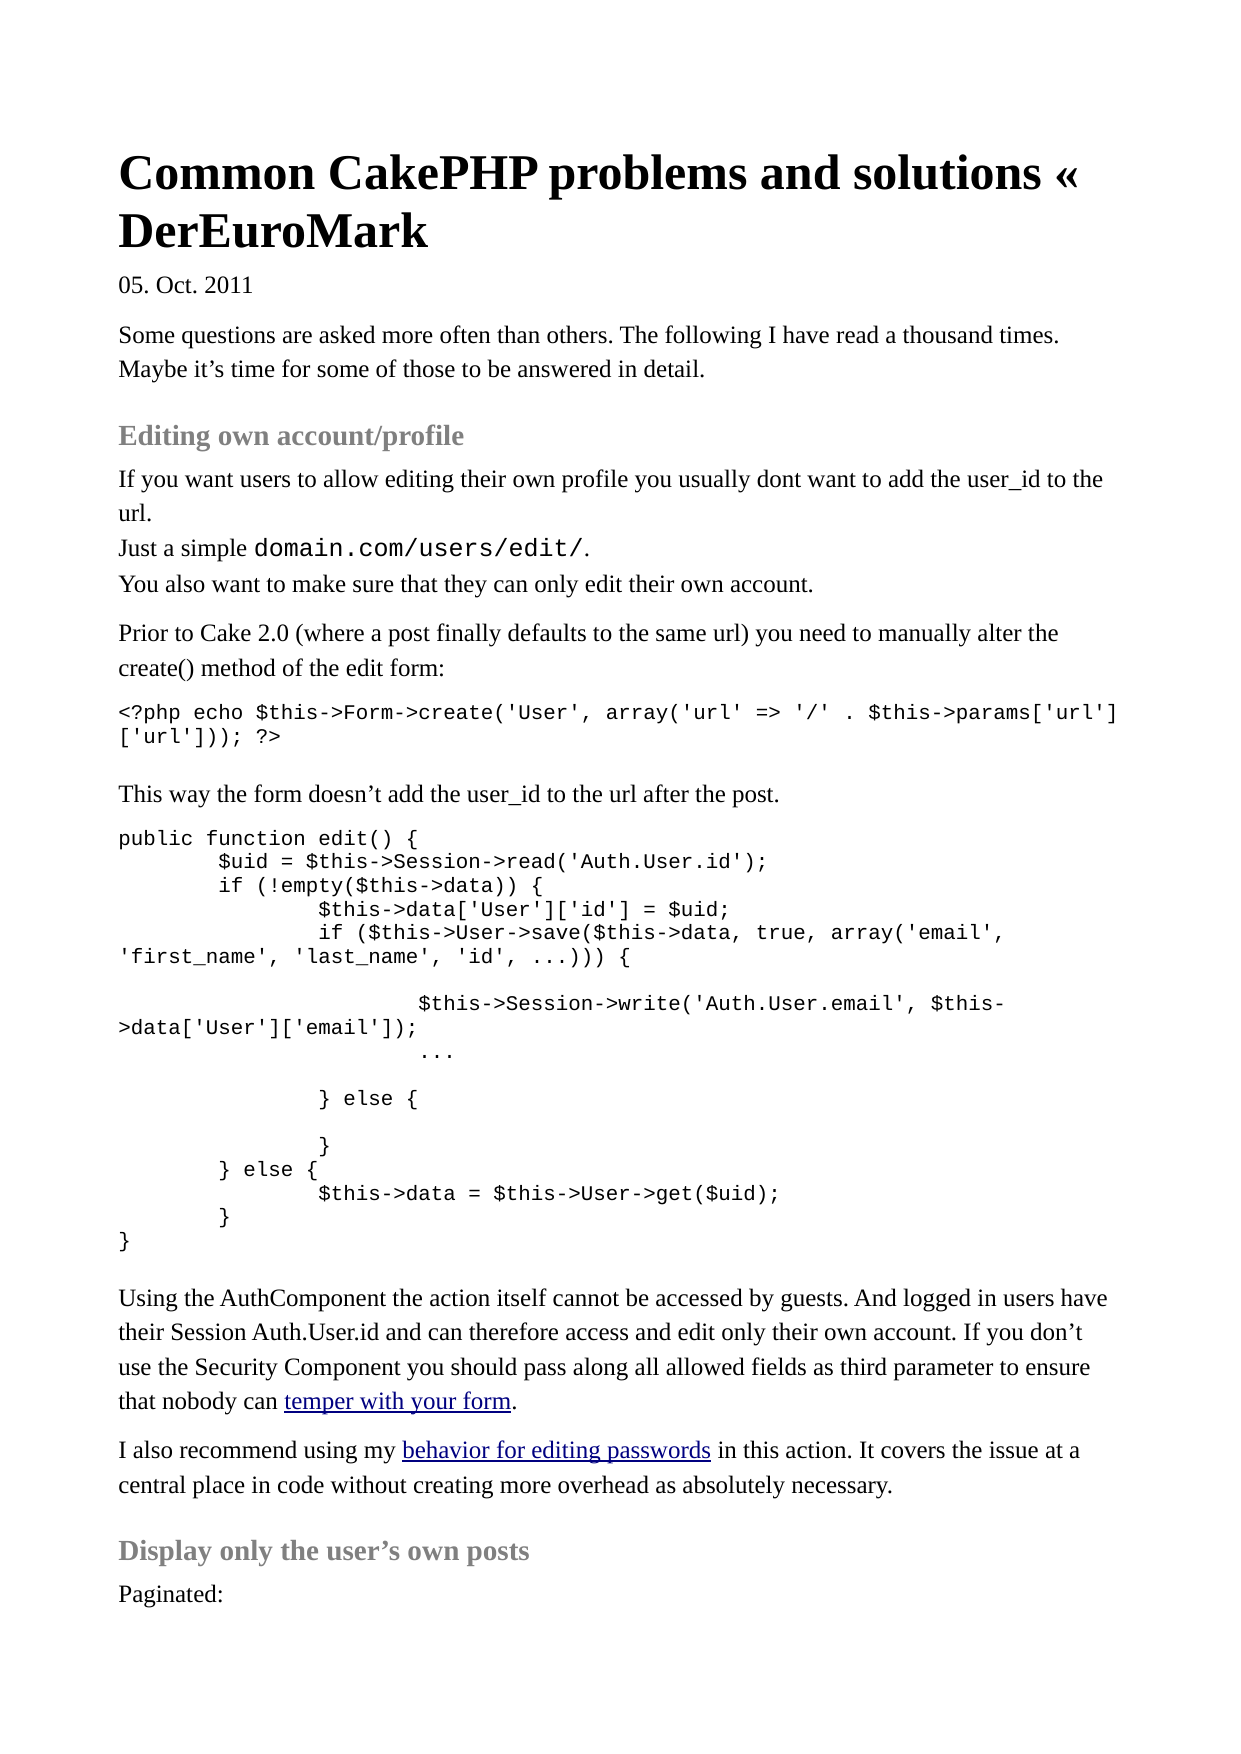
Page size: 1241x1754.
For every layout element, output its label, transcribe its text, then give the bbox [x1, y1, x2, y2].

text Paginated: [118, 1579, 1122, 1608]
text This way the form doesn’t add the user_id to the url after the post. [118, 779, 1122, 807]
subtitle Editing own account/profile [118, 418, 1122, 451]
text If you want users to allow editing their own profile you usually dont want to add the user_id to the url. Just a simple domain.com/users/edit/. You also want to make sure that they can only edit their own account. [118, 464, 1122, 598]
text Prior to Cake 2.0 (where a post finally defaults to the same url) you need to manually alter the create() method of the edit form: [118, 618, 1122, 682]
text Using the AuthComponent the action itself cannot be accessed by guests. And logged in users have their Session Auth.User.id and can therefore access and edit only their own account. If you don’t use the Security Component you should pass along all allowed fields as third parameter to ensure that nobody can temper with your form. [118, 1283, 1122, 1415]
text <?php echo $this->Form->create('User', array('url' => '/' . $this->params['url']['url'])); ?> [118, 702, 1122, 749]
text 05. Oct. 2011 [118, 271, 1122, 299]
text } [118, 1135, 1122, 1159]
text Some questions are asked more often than others. The following I have read a thousand times. Maybe it’s time for some of those to be answered in detail. [118, 320, 1122, 383]
text public function edit() { [118, 828, 1122, 851]
text I also recommend using my behavior for editing passwords in this action. It covers the issue at a central place in code without creating more overhead as absolutely necessary. [118, 1435, 1122, 1499]
text if (!empty($this->data)) { [118, 875, 1122, 899]
subtitle Display only the user’s own posts [118, 1533, 1122, 1567]
text } [118, 1206, 1122, 1230]
text ... [118, 1041, 1122, 1064]
text $this->data = $this->User->get($uid); [118, 1182, 1122, 1206]
text } else { [118, 1088, 1122, 1112]
text if ($this->User->save($this->data, true, array('email', 'first_name', 'last_name', 'id', ...))) { [118, 922, 1122, 970]
text } else { [118, 1159, 1122, 1182]
subtitle Common CakePHP problems and solutions « DerEuroMark [118, 143, 1122, 258]
text $this->data['User']['id'] = $uid; [118, 899, 1122, 922]
text } [118, 1230, 1122, 1253]
text $uid = $this->Session->read('Auth.User.id'); [118, 851, 1122, 875]
text $this->Session->write('Auth.User.email', $this->data['User']['email']); [118, 993, 1122, 1041]
